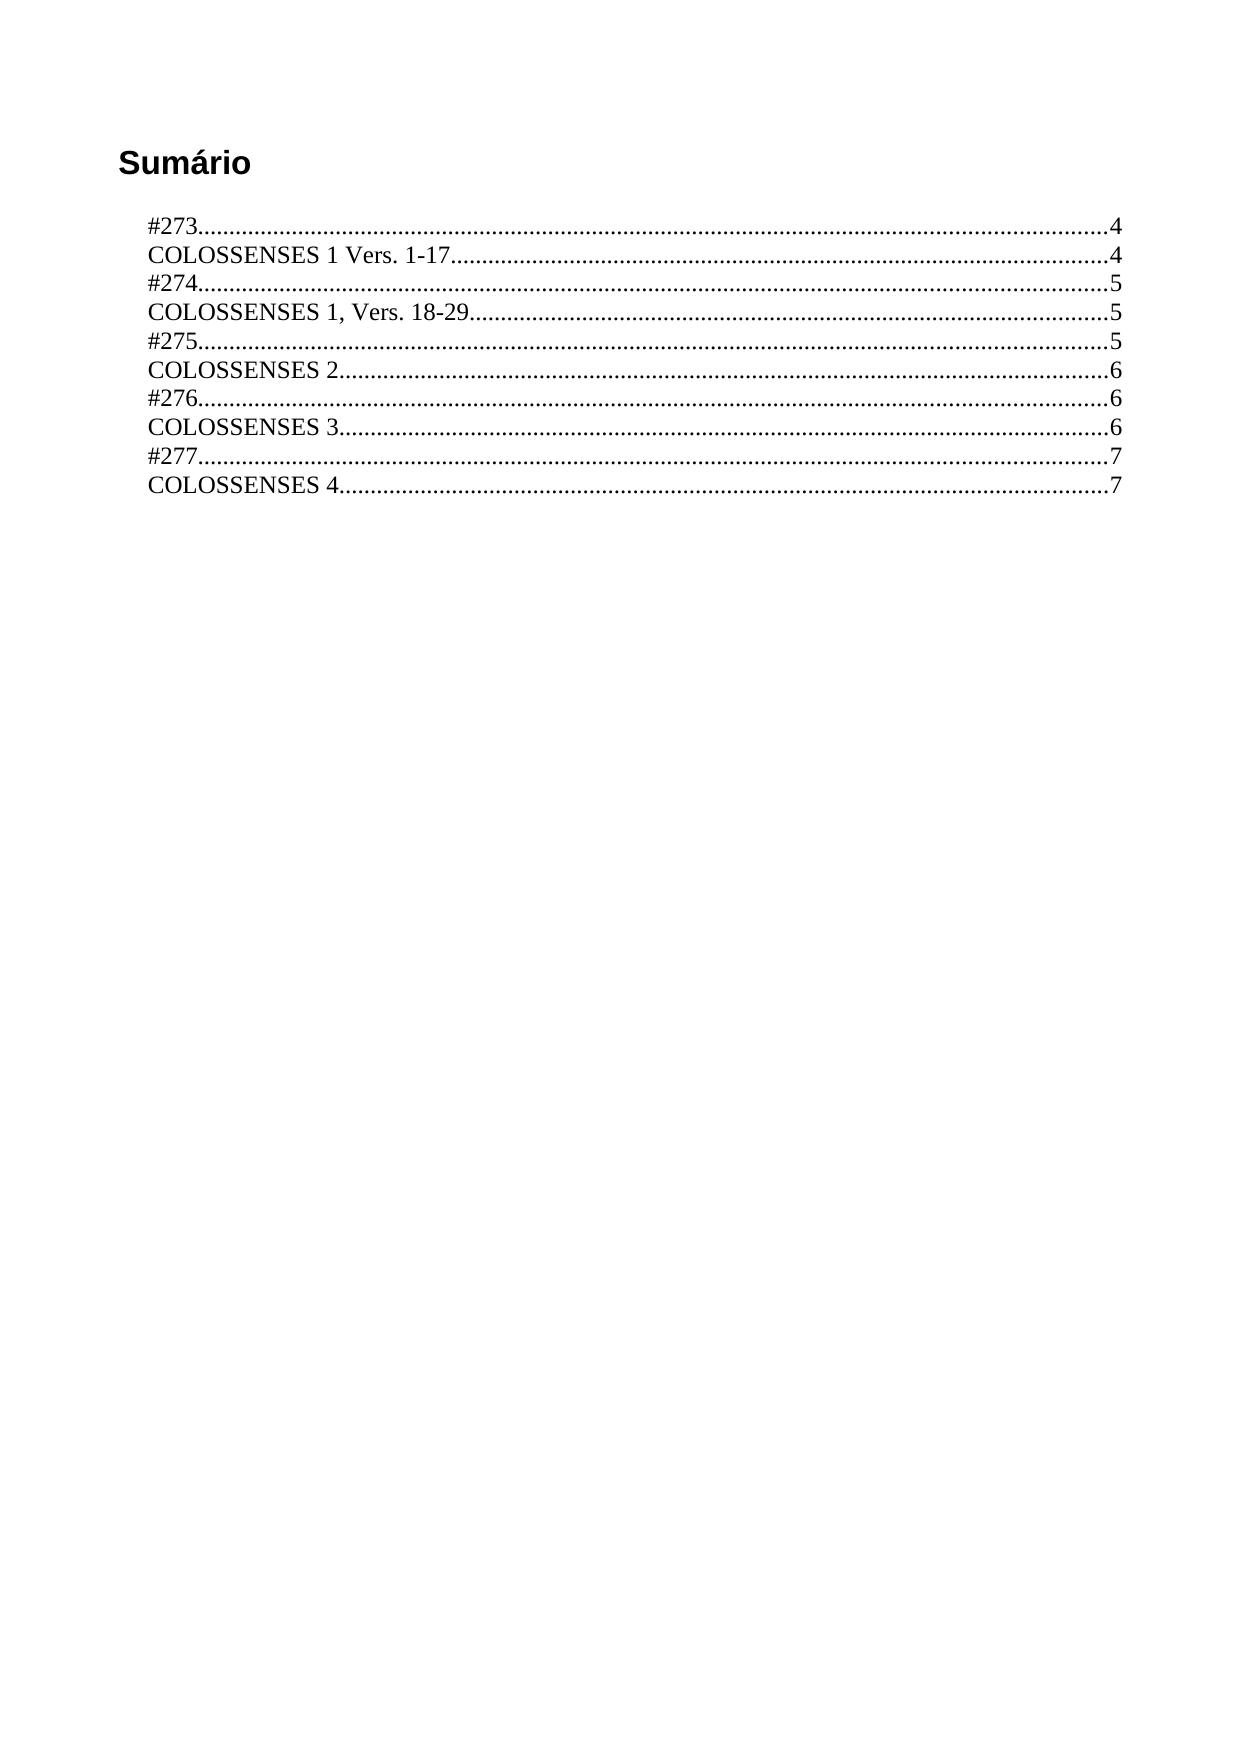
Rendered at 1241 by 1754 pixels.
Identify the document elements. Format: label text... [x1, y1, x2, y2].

text COLOSSENSES 4 7 [148, 470, 1122, 498]
text #275 5 [148, 326, 1122, 355]
text COLOSSENSES 1 Vers. 1-17 4 [148, 240, 1122, 268]
text COLOSSENSES 2 6 [148, 355, 1122, 383]
text COLOSSENSES 1, Vers. 18-29 5 [148, 297, 1122, 326]
text #274 5 [148, 268, 1122, 297]
text #273 4 [148, 211, 1122, 240]
subtitle Sumário [118, 143, 1122, 182]
text COLOSSENSES 3 6 [148, 412, 1122, 441]
text #277 7 [148, 441, 1122, 470]
text #276 6 [148, 383, 1122, 412]
